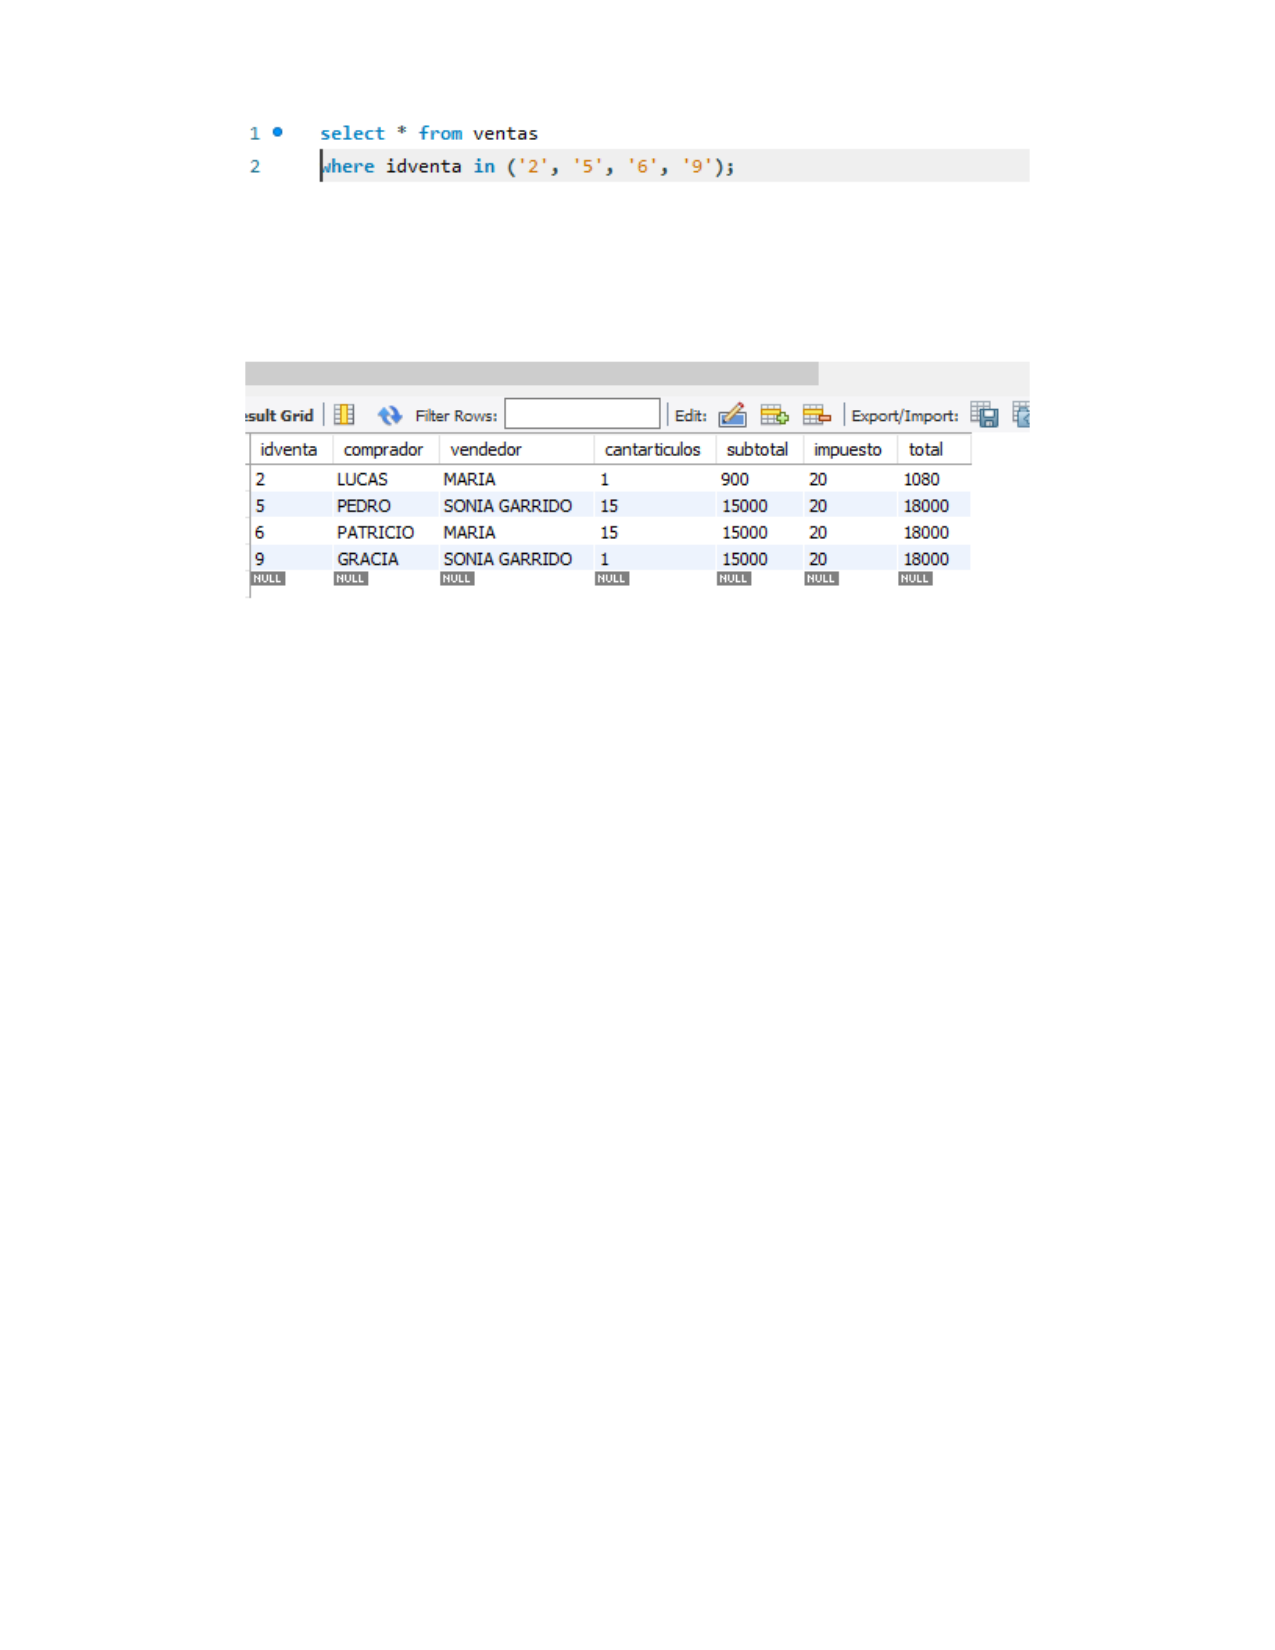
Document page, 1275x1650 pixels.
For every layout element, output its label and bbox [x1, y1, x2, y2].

picture [245, 118, 1030, 639]
